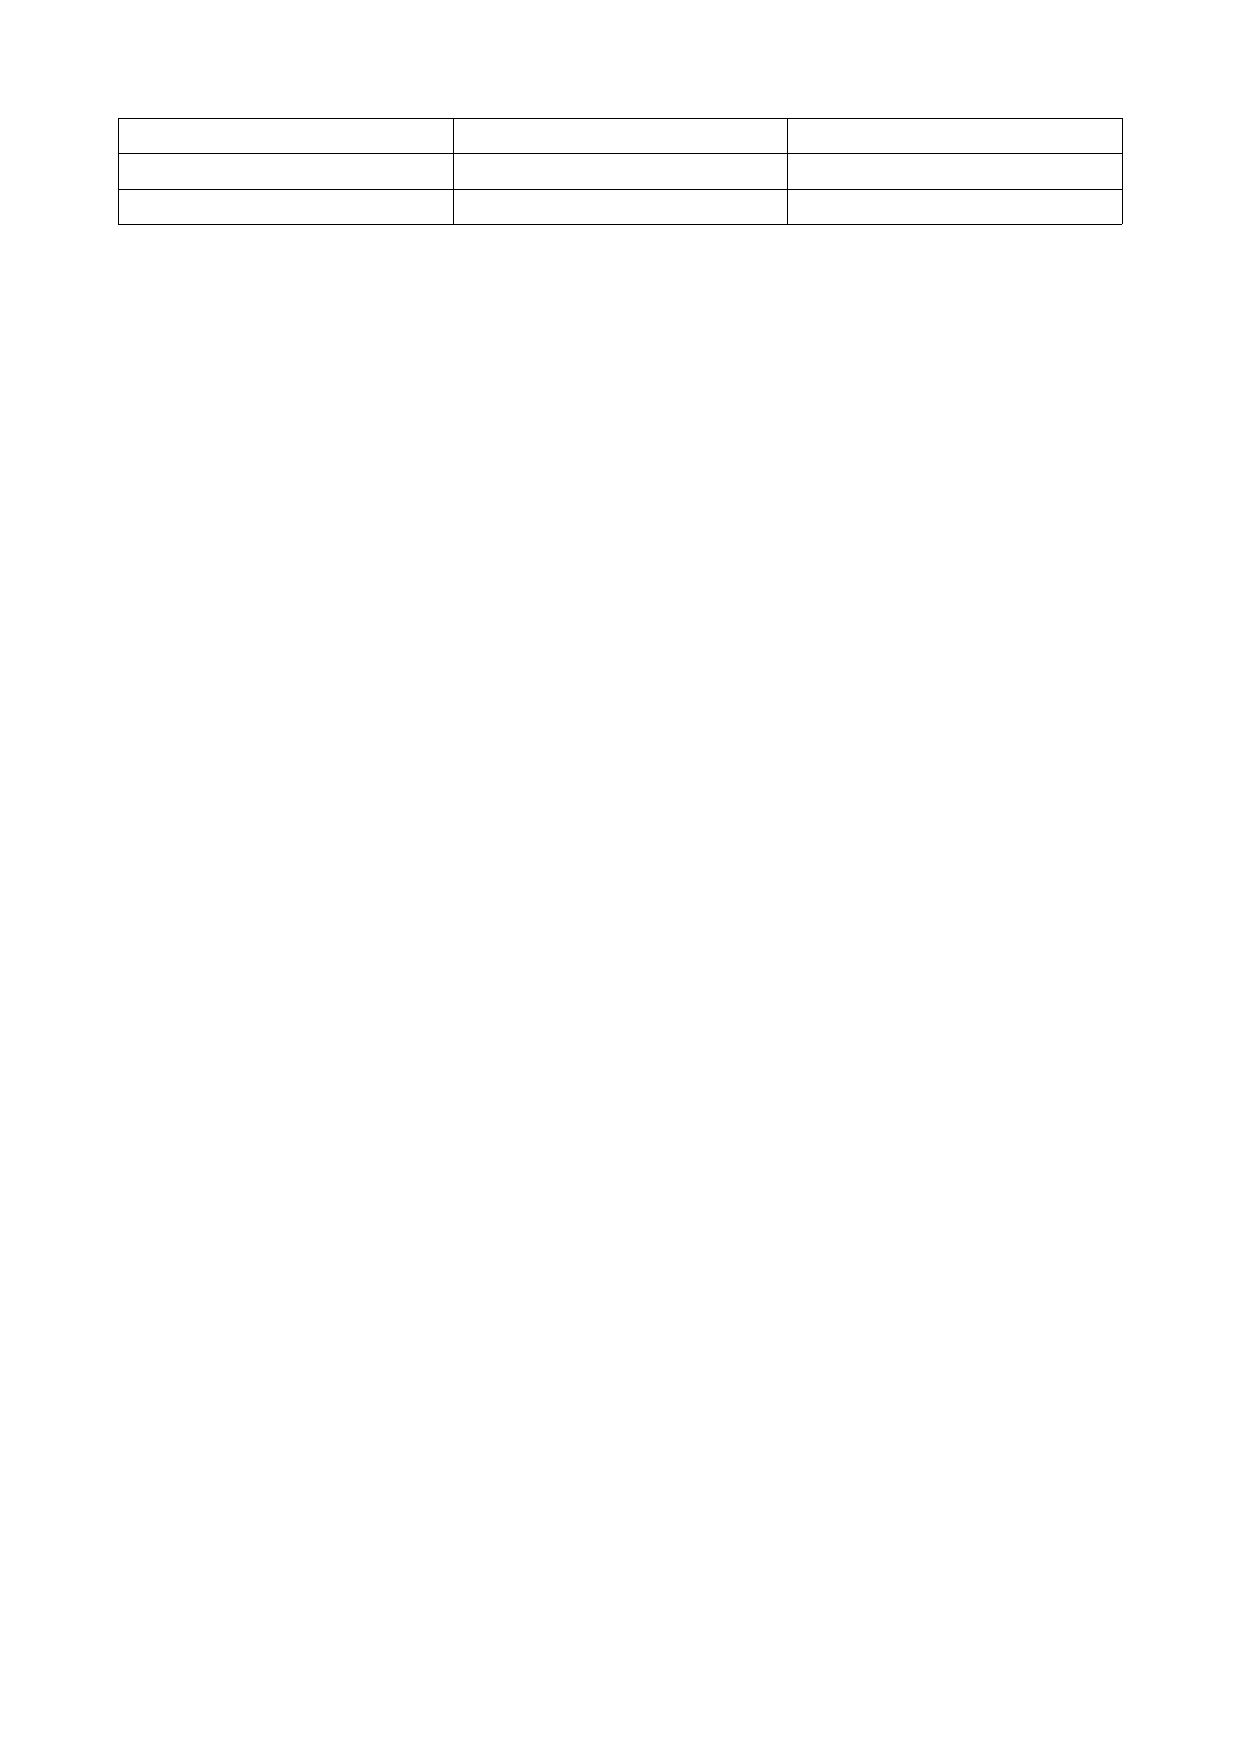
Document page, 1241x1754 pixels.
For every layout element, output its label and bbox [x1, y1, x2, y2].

table_cell [788, 119, 1122, 153]
table_cell [119, 190, 453, 224]
table_cell [454, 154, 787, 188]
table_cell [454, 119, 787, 153]
table_cell [454, 190, 787, 224]
table_cell [119, 119, 453, 153]
table_cell [788, 154, 1122, 188]
table_cell [119, 154, 453, 188]
table_cell [788, 190, 1122, 224]
